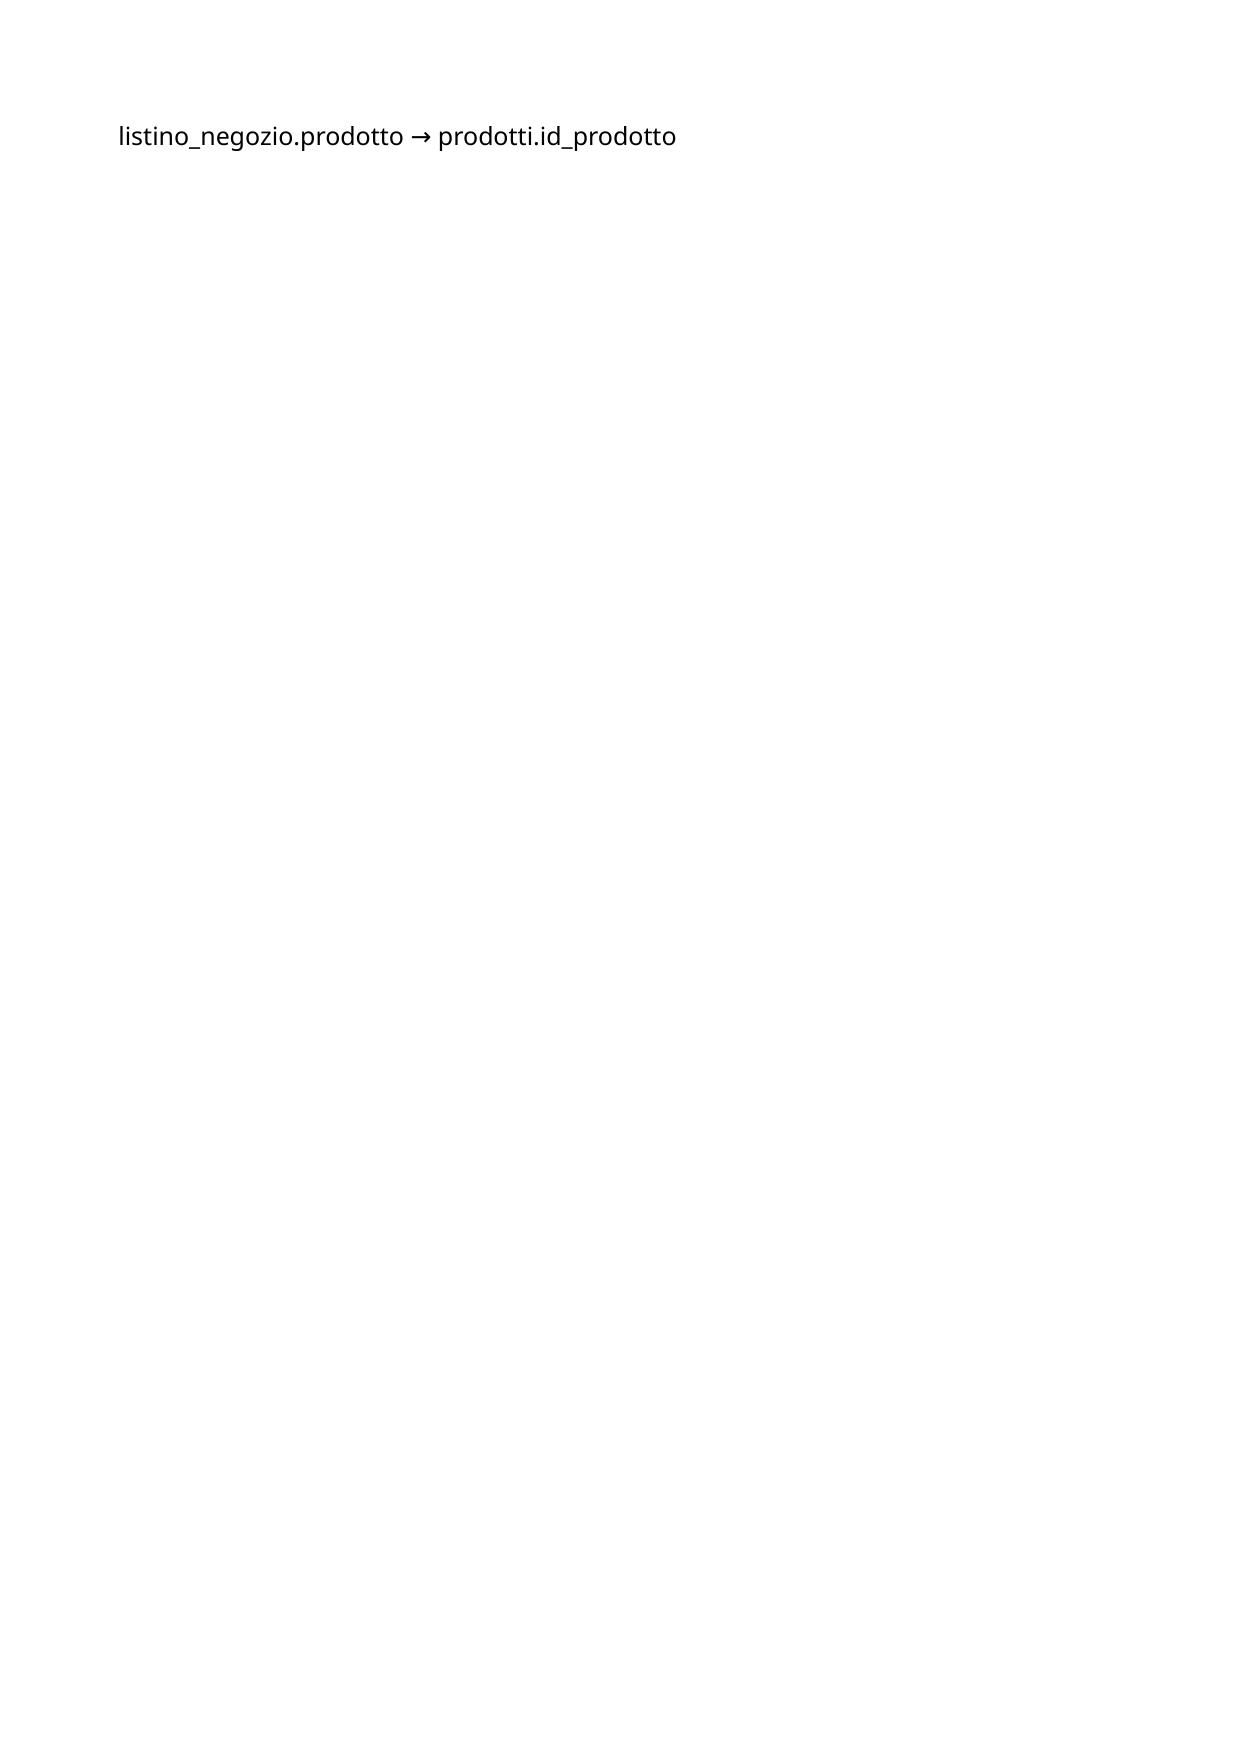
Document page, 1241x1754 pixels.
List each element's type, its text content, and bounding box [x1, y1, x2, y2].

text listino_negozio.prodotto → prodotti.id_prodotto [118, 118, 1122, 152]
